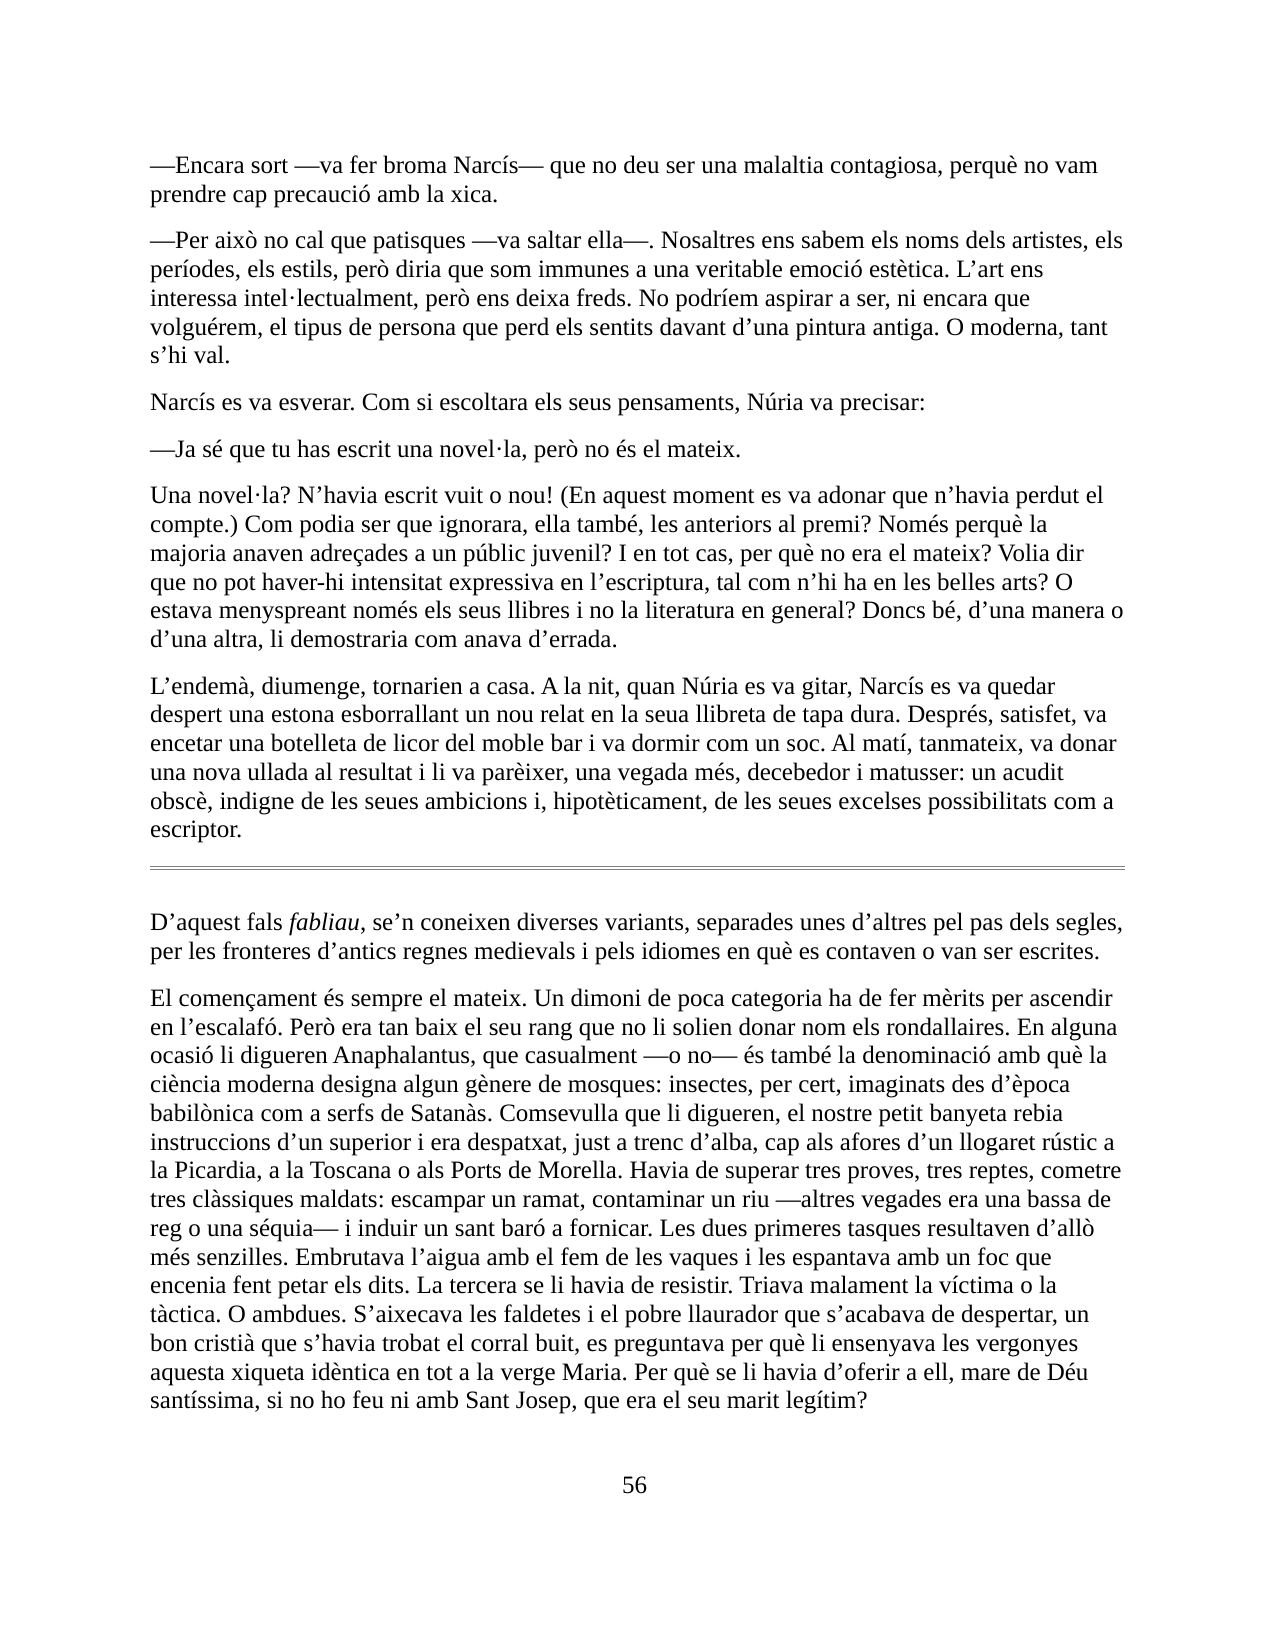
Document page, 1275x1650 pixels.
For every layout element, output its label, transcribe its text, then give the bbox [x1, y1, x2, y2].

text Narcís es va esverar. Com si escoltara els seus pensaments, Núria va precisar: [150, 387, 1125, 416]
text L’endemà, diumenge, tornarien a casa. A la nit, quan Núria es va gitar, Narcís es va quedar despert una estona esborrallant un nou relat en la seua llibreta de tapa dura. Després, satisfet, va encetar una botelleta de licor del moble bar i va dormir com un soc. Al matí, tanmateix, va donar una nova ullada al resultat i li va parèixer, una vegada més, decebedor i matusser: un acudit obscè, indigne de les seues ambicions i, hipotèticament, de les seues excelses possibilitats com a escriptor. [150, 671, 1125, 843]
text —Ja sé que tu has escrit una novel·la, però no és el mateix. [150, 434, 1125, 462]
text D’aquest fals fabliau, se’n coneixen diverses variants, separades unes d’altres pel pas dels segles, per les fronteres d’antics regnes medievals i pels idiomes en què es contaven o van ser escrites. [150, 907, 1125, 965]
text —Encara sort —va fer broma Narcís— que no deu ser una malaltia contagiosa, perquè no vam prendre cap precaució amb la xica. [150, 150, 1125, 207]
text —Per això no cal que patisques —va saltar ella—. Nosaltres ens sabem els noms dels artistes, els períodes, els estils, però diria que som immunes a una veritable emoció estètica. L’art ens interessa intel·lectualment, però ens deixa freds. No podríem aspirar a ser, ni encara que volguérem, el tipus de persona que perd els sentits davant d’una pintura antiga. O moderna, tant s’hi val. [150, 225, 1125, 369]
text Una novel·la? N’havia escrit vuit o nou! (En aquest moment es va adonar que n’havia perdut el compte.) Com podia ser que ignorara, ella també, les anteriors al premi? Només perquè la majoria anaven adreçades a un públic juvenil? I en tot cas, per què no era el mateix? Volia dir que no pot haver-hi intensitat expressiva en l’escriptura, tal com n’hi ha en les belles arts? O estava menyspreant només els seus llibres i no la literatura en general? Doncs bé, d’una manera o d’una altra, li demostraria com anava d’errada. [150, 480, 1125, 653]
text El començament és sempre el mateix. Un dimoni de poca categoria ha de fer mèrits per ascendir en l’escalafó. Però era tan baix el seu rang que no li solien donar nom els rondallaires. En alguna ocasió li digueren Anaphalantus, que casualment —o no— és també la denominació amb què la ciència moderna designa algun gènere de mosques: insectes, per cert, imaginats des d’època babilònica com a serfs de Satanàs. Comsevulla que li digueren, el nostre petit banyeta rebia instruccions d’un superior i era despatxat, just a trenc d’alba, cap als afores d’un llogaret rústic a la Picardia, a la Toscana o als Ports de Morella. Havia de superar tres proves, tres reptes, cometre tres clàssiques maldats: escampar un ramat, contaminar un riu —altres vegades era una bassa de reg o una séquia— i induir un sant baró a fornicar. Les dues primeres tasques resultaven d’allò més senzilles. Embrutava l’aigua amb el fem de les vaques i les espantava amb un foc que encenia fent petar els dits. La tercera se li havia de resistir. Triava malament la víctima o la tàctica. O ambdues. S’aixecava les faldetes i el pobre llaurador que s’acabava de despertar, un bon cristià que s’havia trobat el corral buit, es preguntava per què li ensenyava les vergonyes aquesta xiqueta idèntica en tot a la verge Maria. Per què se li havia d’oferir a ell, mare de Déu santíssima, si no ho feu ni amb Sant Josep, que era el seu marit legítim? [150, 983, 1125, 1414]
